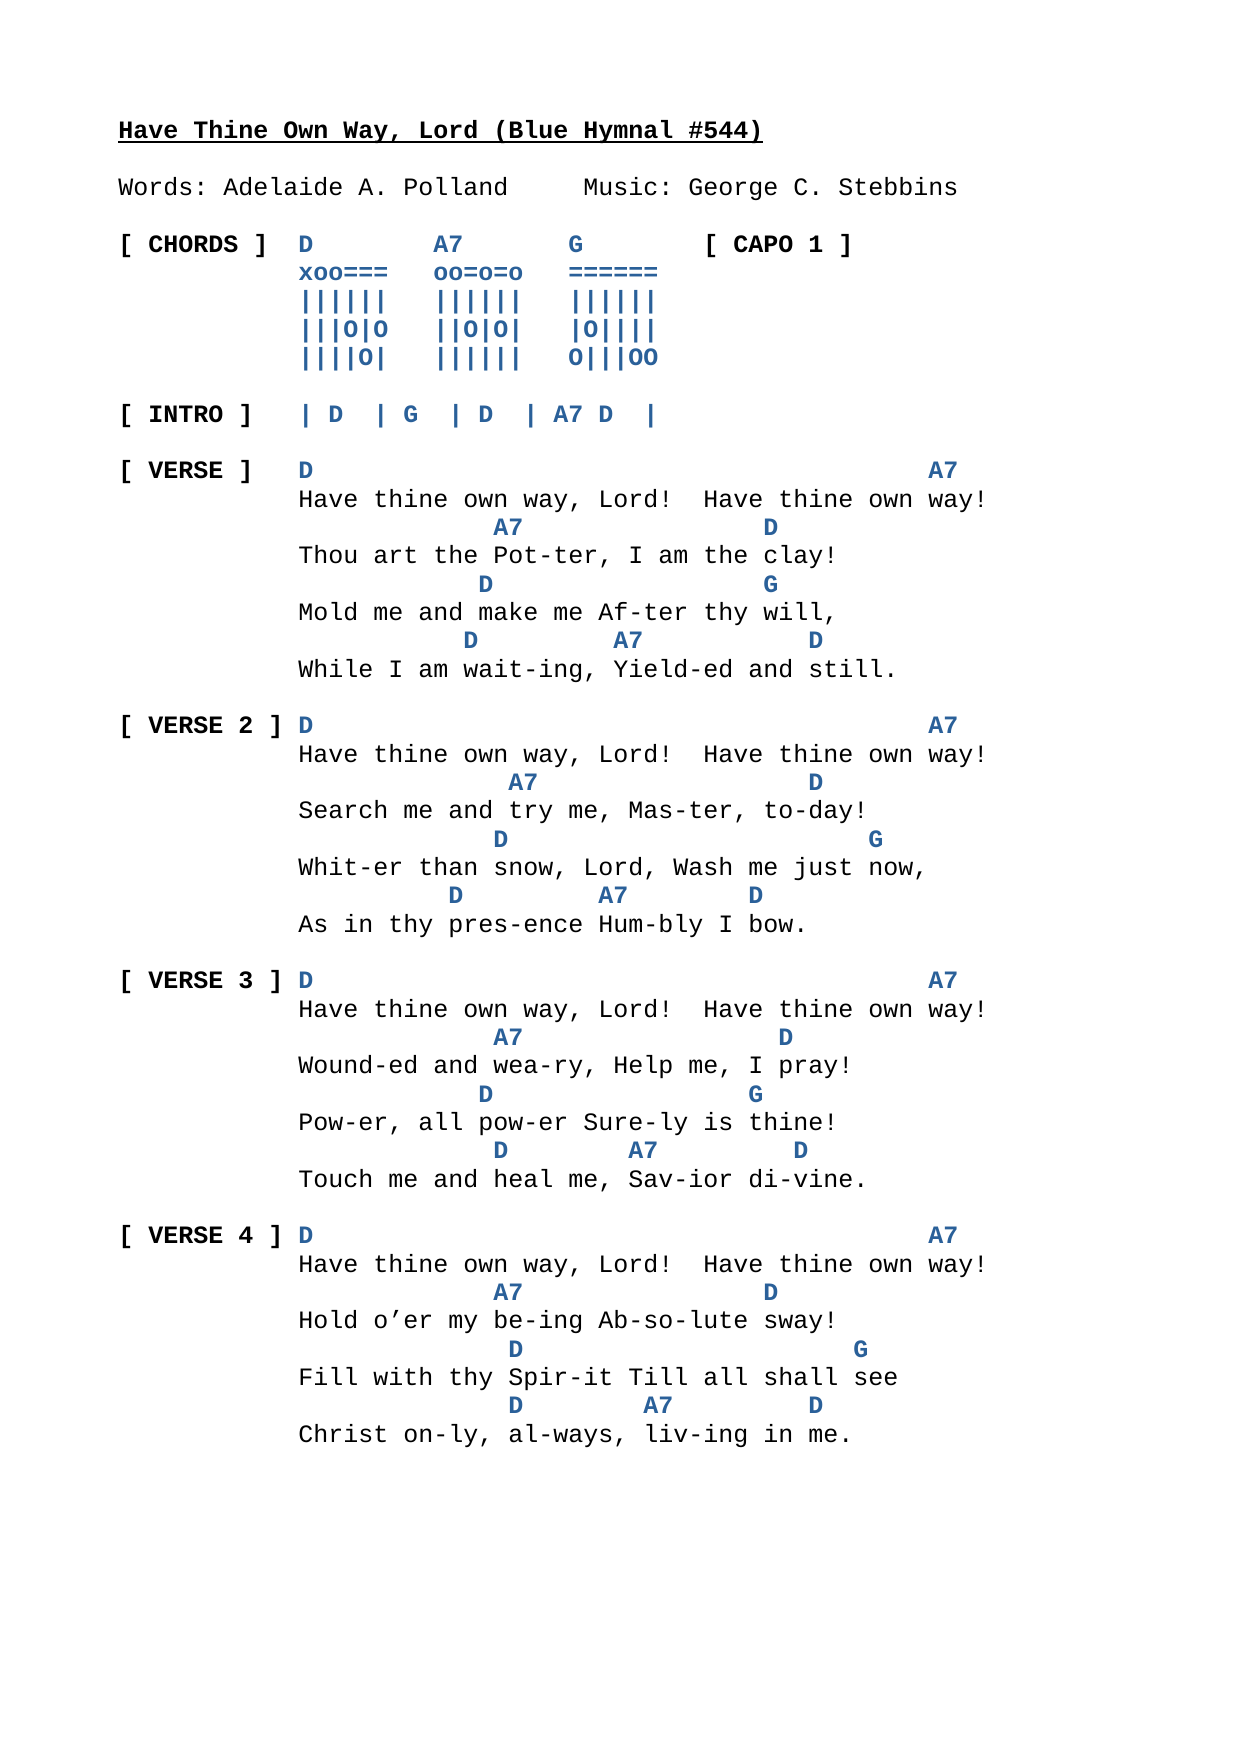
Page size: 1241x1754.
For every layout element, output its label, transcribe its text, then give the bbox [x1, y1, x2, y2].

text D A7 D [118, 883, 1122, 911]
text [ VERSE ] D A7 [118, 458, 1122, 486]
text Whit-er than snow, Lord, Wash me just now, [118, 855, 1122, 883]
text Have thine own way, Lord! Have thine own way! [118, 741, 1122, 770]
text [ VERSE 2 ] D A7 [118, 713, 1122, 741]
text Have thine own way, Lord! Have thine own way! [118, 996, 1122, 1025]
text [ INTRO ] | D | G | D | A7 D | [118, 401, 1122, 430]
text D A7 D [118, 1138, 1122, 1166]
text D A7 D [118, 628, 1122, 656]
text |||||| |||||| |||||| [118, 288, 1122, 316]
text Have thine own way, Lord! Have thine own way! [118, 1251, 1122, 1280]
text D A7 D [118, 1393, 1122, 1421]
text Christ on-ly, al-ways, liv-ing in me. [118, 1421, 1122, 1450]
text xoo=== oo=o=o ====== [118, 260, 1122, 288]
text A7 D [118, 1025, 1122, 1053]
text ||||O| |||||| O|||OO [118, 345, 1122, 373]
text Pow-er, all pow-er Sure-ly is thine! [118, 1110, 1122, 1138]
text Wound-ed and wea-ry, Help me, I pray! [118, 1053, 1122, 1081]
text As in thy pres-ence Hum-bly I bow. [118, 911, 1122, 940]
text Touch me and heal me, Sav-ior di-vine. [118, 1166, 1122, 1195]
text Search me and try me, Mas-ter, to-day! [118, 798, 1122, 826]
text Have thine own way, Lord! Have thine own way! [118, 486, 1122, 515]
text D G [118, 571, 1122, 600]
text [ VERSE 4 ] D A7 [118, 1223, 1122, 1251]
text D G [118, 826, 1122, 855]
text While I am wait-ing, Yield-ed and still. [118, 656, 1122, 685]
text A7 D [118, 1280, 1122, 1308]
text D G [118, 1336, 1122, 1365]
text [ VERSE 3 ] D A7 [118, 968, 1122, 996]
text Fill with thy Spir-it Till all shall see [118, 1365, 1122, 1393]
text Thou art the Pot-ter, I am the clay! [118, 543, 1122, 571]
text A7 D [118, 770, 1122, 798]
text [ CHORDS ] D A7 G [ CAPO 1 ] [118, 231, 1122, 260]
text D G [118, 1081, 1122, 1110]
text |||O|O ||O|O| |O|||| [118, 316, 1122, 345]
text Have Thine Own Way, Lord (Blue Hymnal #544) [118, 118, 1122, 146]
text Words: Adelaide A. Polland Music: George C. Stebbins [118, 175, 1122, 203]
text Hold o’er my be-ing Ab-so-lute sway! [118, 1308, 1122, 1336]
text A7 D [118, 515, 1122, 543]
text Mold me and make me Af-ter thy will, [118, 600, 1122, 628]
